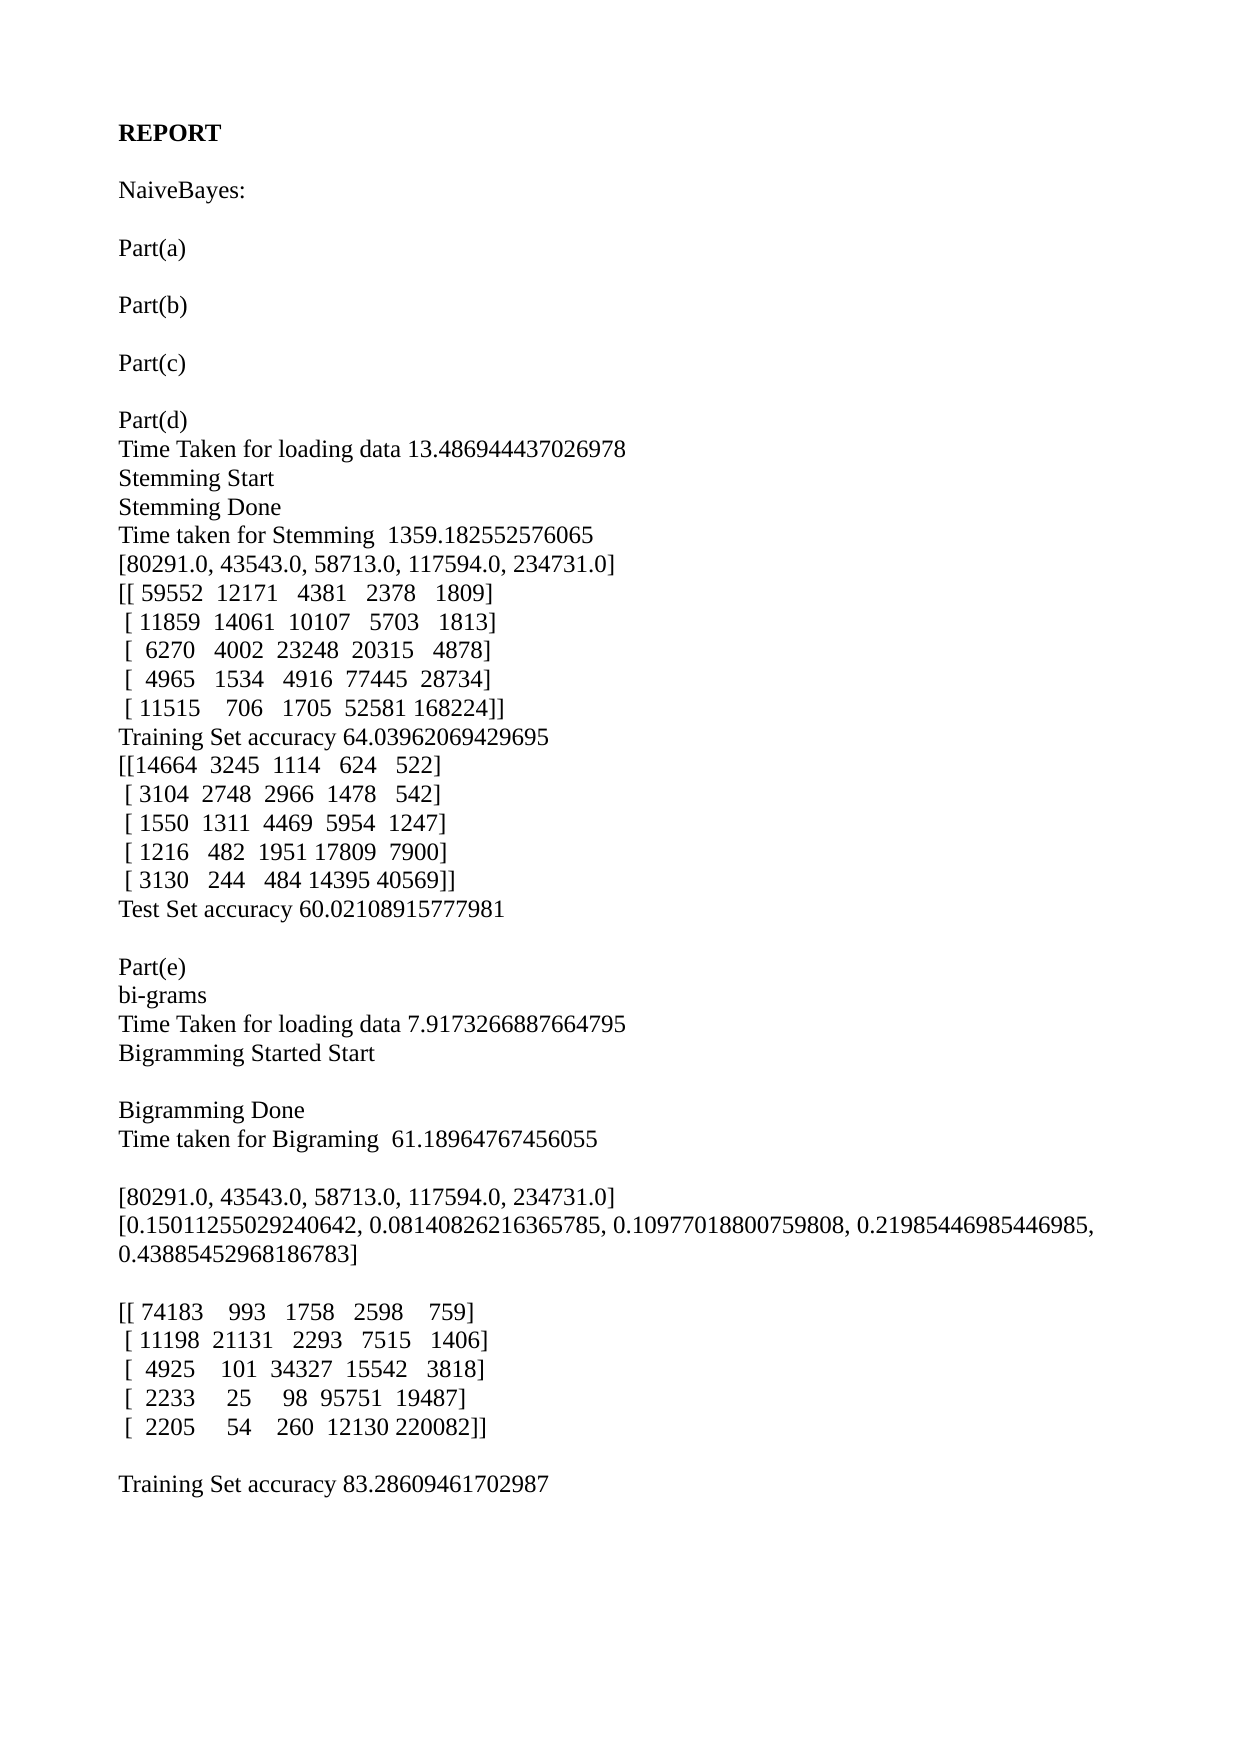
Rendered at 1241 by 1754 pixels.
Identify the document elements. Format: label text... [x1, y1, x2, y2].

text [ 4965 1534 4916 77445 28734] [118, 664, 1122, 693]
text Part(d) [118, 406, 1122, 434]
text NaiveBayes: [118, 176, 1122, 204]
text bi-grams [118, 981, 1122, 1009]
text [ 11198 21131 2293 7515 1406] [118, 1326, 1122, 1354]
text Bigramming Started Start [118, 1038, 1122, 1067]
text [ 11859 14061 10107 5703 1813] [118, 607, 1122, 636]
text [80291.0, 43543.0, 58713.0, 117594.0, 234731.0] [118, 1182, 1122, 1211]
text Time Taken for loading data 13.486944437026978 [118, 434, 1122, 463]
text Bigramming Done [118, 1096, 1122, 1124]
text [ 2205 54 260 12130 220082]] [118, 1412, 1122, 1441]
text [ 3104 2748 2966 1478 542] [118, 779, 1122, 808]
text [ 2233 25 98 95751 19487] [118, 1383, 1122, 1412]
text Time Taken for loading data 7.9173266887664795 [118, 1009, 1122, 1038]
text Part(a) [118, 233, 1122, 262]
text [[14664 3245 1114 624 522] [118, 751, 1122, 779]
text Part(c) [118, 348, 1122, 377]
text Time taken for Stemming 1359.182552576065 [118, 521, 1122, 549]
text Part(e) [118, 952, 1122, 981]
text Stemming Start [118, 463, 1122, 492]
text [ 6270 4002 23248 20315 4878] [118, 636, 1122, 664]
text Stemming Done [118, 492, 1122, 521]
text Test Set accuracy 60.02108915777981 [118, 894, 1122, 923]
text [[ 74183 993 1758 2598 759] [118, 1297, 1122, 1326]
text Time taken for Bigraming 61.18964767456055 [118, 1124, 1122, 1153]
text [ 3130 244 484 14395 40569]] [118, 866, 1122, 894]
text [80291.0, 43543.0, 58713.0, 117594.0, 234731.0] [118, 549, 1122, 578]
text Training Set accuracy 64.03962069429695 [118, 722, 1122, 751]
text [ 11515 706 1705 52581 168224]] [118, 693, 1122, 722]
text [ 1550 1311 4469 5954 1247] [118, 808, 1122, 837]
text [ 1216 482 1951 17809 7900] [118, 837, 1122, 866]
text Part(b) [118, 291, 1122, 319]
text [[ 59552 12171 4381 2378 1809] [118, 578, 1122, 607]
text REPORT [118, 118, 1122, 147]
text [0.15011255029240642, 0.08140826216365785, 0.10977018800759808, 0.21985446985446985, 0.43885452968186783] [118, 1211, 1122, 1268]
text [ 4925 101 34327 15542 3818] [118, 1354, 1122, 1383]
text Training Set accuracy 83.28609461702987 [118, 1469, 1122, 1498]
